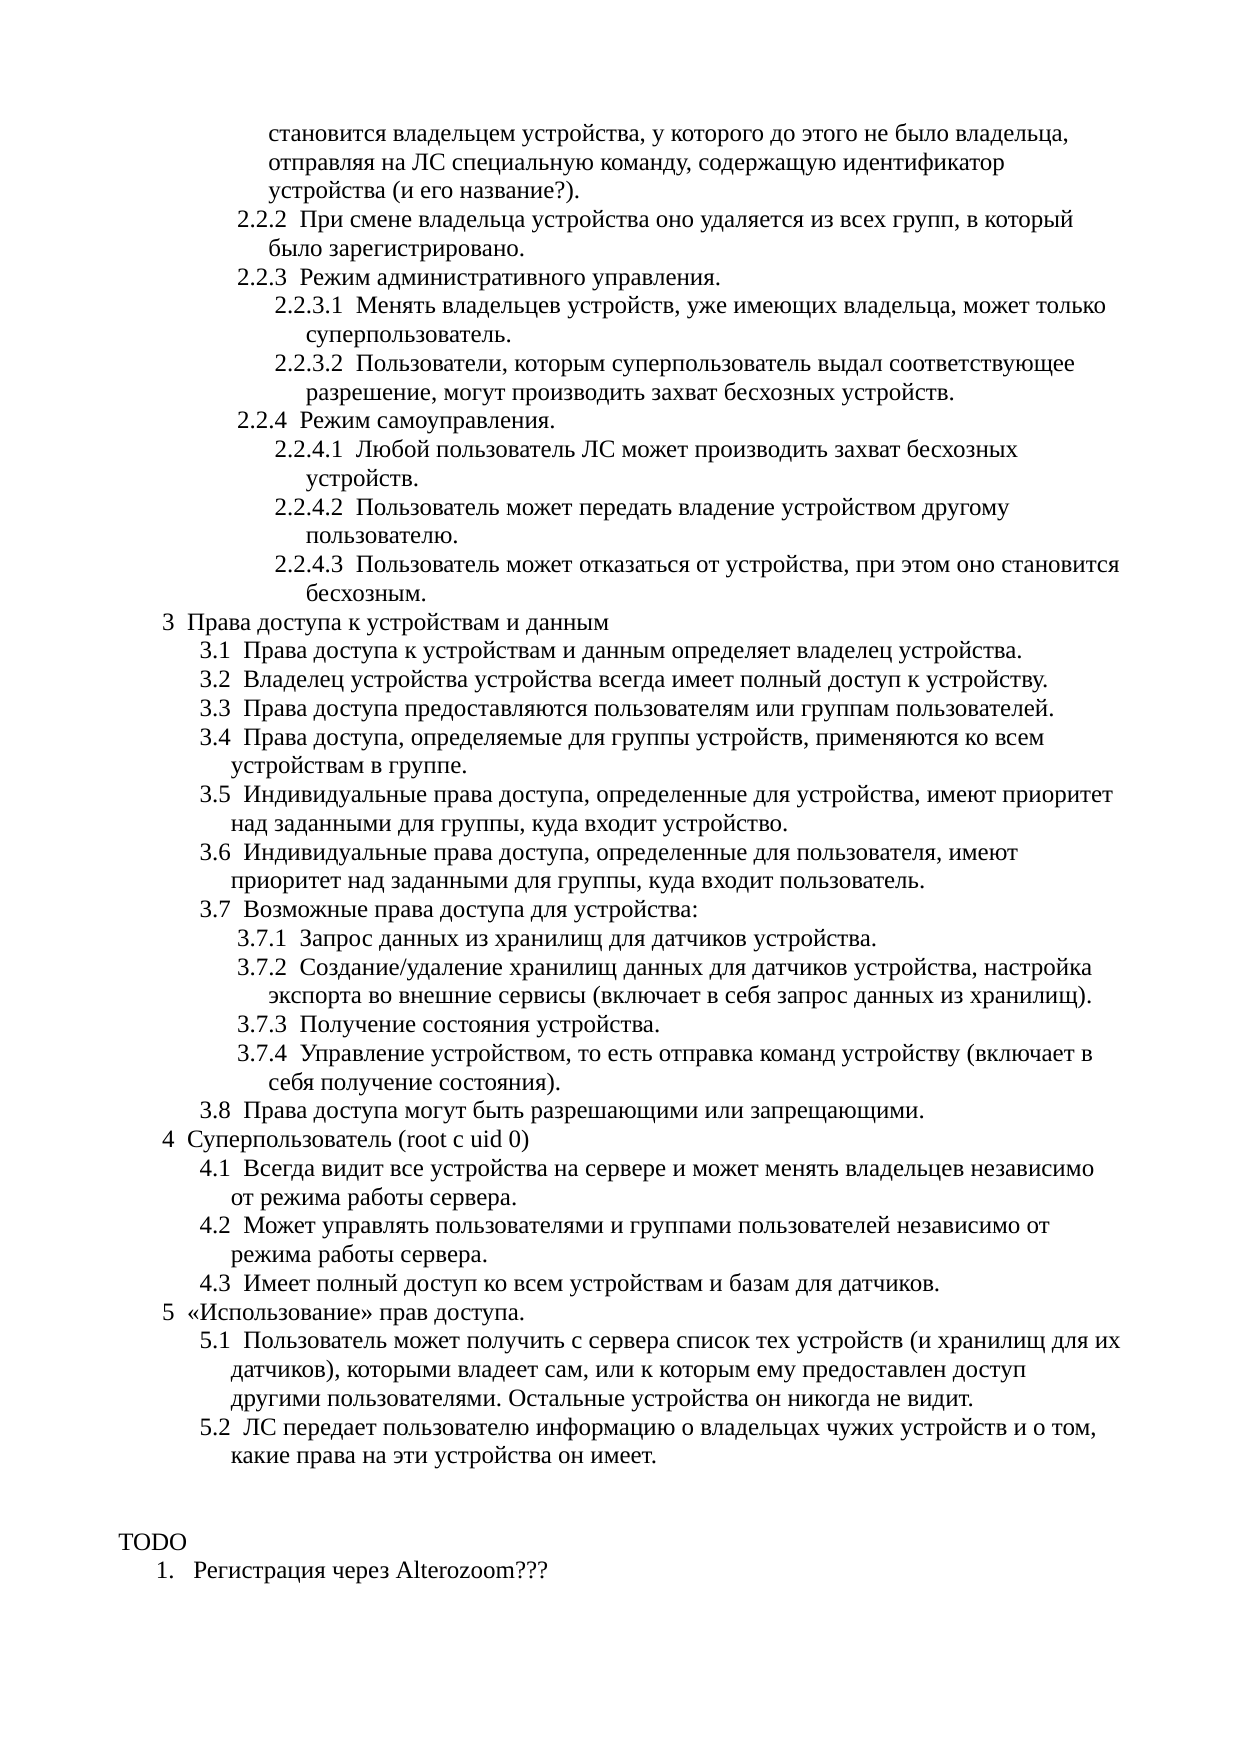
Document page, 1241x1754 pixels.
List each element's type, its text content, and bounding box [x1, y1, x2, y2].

list Управление устройством, то есть отправка команд устройству (включает в себя получение состояния). [231, 1038, 1122, 1096]
list Пользователь может получить с сервера список тех устройств (и хранилищ для их датчиков), которыми владеет сам, или к которым ему предоставлен доступ другими пользователями. Остальные устройства он никогда не видит. [193, 1326, 1122, 1412]
list Права доступа, определяемые для группы устройств, применяются ко всем устройствам в группе. [193, 722, 1122, 779]
list Получение состояния устройства. [231, 1009, 1122, 1038]
list Пользователь может отказаться от устройства, при этом оно становится бесхозным. [268, 549, 1122, 607]
list Любой пользователь ЛС может производить захват бесхозных устройств. [268, 434, 1122, 492]
list Регистрация через Alterozoom??? [156, 1556, 1122, 1584]
list Индивидуальные права доступа, определенные для пользователя, имеют приоритет над заданными для группы, куда входит пользователь. [193, 837, 1122, 894]
list Пользователи, которым суперпользователь выдал соответствующее разрешение, могут производить захват бесхозных устройств. [268, 348, 1122, 406]
list Пользователь может передать владение устройством другому пользователю. [268, 492, 1122, 549]
list ЛС передает пользователю информацию о владельцах чужих устройств и о том, какие права на эти устройства он имеет. [193, 1412, 1122, 1469]
list Запрос данных из хранилищ для датчиков устройства. [231, 923, 1122, 952]
list становится владельцем устройства, у которого до этого не было владельца, отправляя на ЛС специальную команду, содержащую идентификатор устройства (и его название?). [231, 118, 1122, 204]
list Права доступа предоставляются пользователям или группам пользователей. [193, 693, 1122, 722]
list Индивидуальные права доступа, определенные для устройства, имеют приоритет над заданными для группы, куда входит устройство. [193, 779, 1122, 837]
list Режим самоуправления. [231, 406, 1122, 434]
list Владелец устройства устройства всегда имеет полный доступ к устройству. [193, 664, 1122, 693]
list Права доступа к устройствам и данным [156, 607, 1122, 636]
list Режим административного управления. [231, 262, 1122, 291]
list Права доступа могут быть разрешающими или запрещающими. [193, 1096, 1122, 1124]
list Суперпользователь (root с uid 0) [156, 1124, 1122, 1153]
list Возможные права доступа для устройства: [193, 894, 1122, 923]
list Менять владельцев устройств, уже имеющих владельца, может только суперпользователь. [268, 291, 1122, 348]
list Создание/удаление хранилищ данных для датчиков устройства, настройка экспорта во внешние сервисы (включает в себя запрос данных из хранилищ). [231, 952, 1122, 1009]
list «Использование» прав доступа. [156, 1297, 1122, 1326]
list Имеет полный доступ ко всем устройствам и базам для датчиков. [193, 1268, 1122, 1297]
list Всегда видит все устройства на сервере и может менять владельцев независимо от режима работы сервера. [193, 1153, 1122, 1211]
list Может управлять пользователями и группами пользователей независимо от режима работы сервера. [193, 1211, 1122, 1268]
list При смене владельца устройства оно удаляется из всех групп, в который было зарегистрировано. [231, 204, 1122, 262]
text TODO [118, 1527, 1122, 1556]
list Права доступа к устройствам и данным определяет владелец устройства. [193, 636, 1122, 664]
